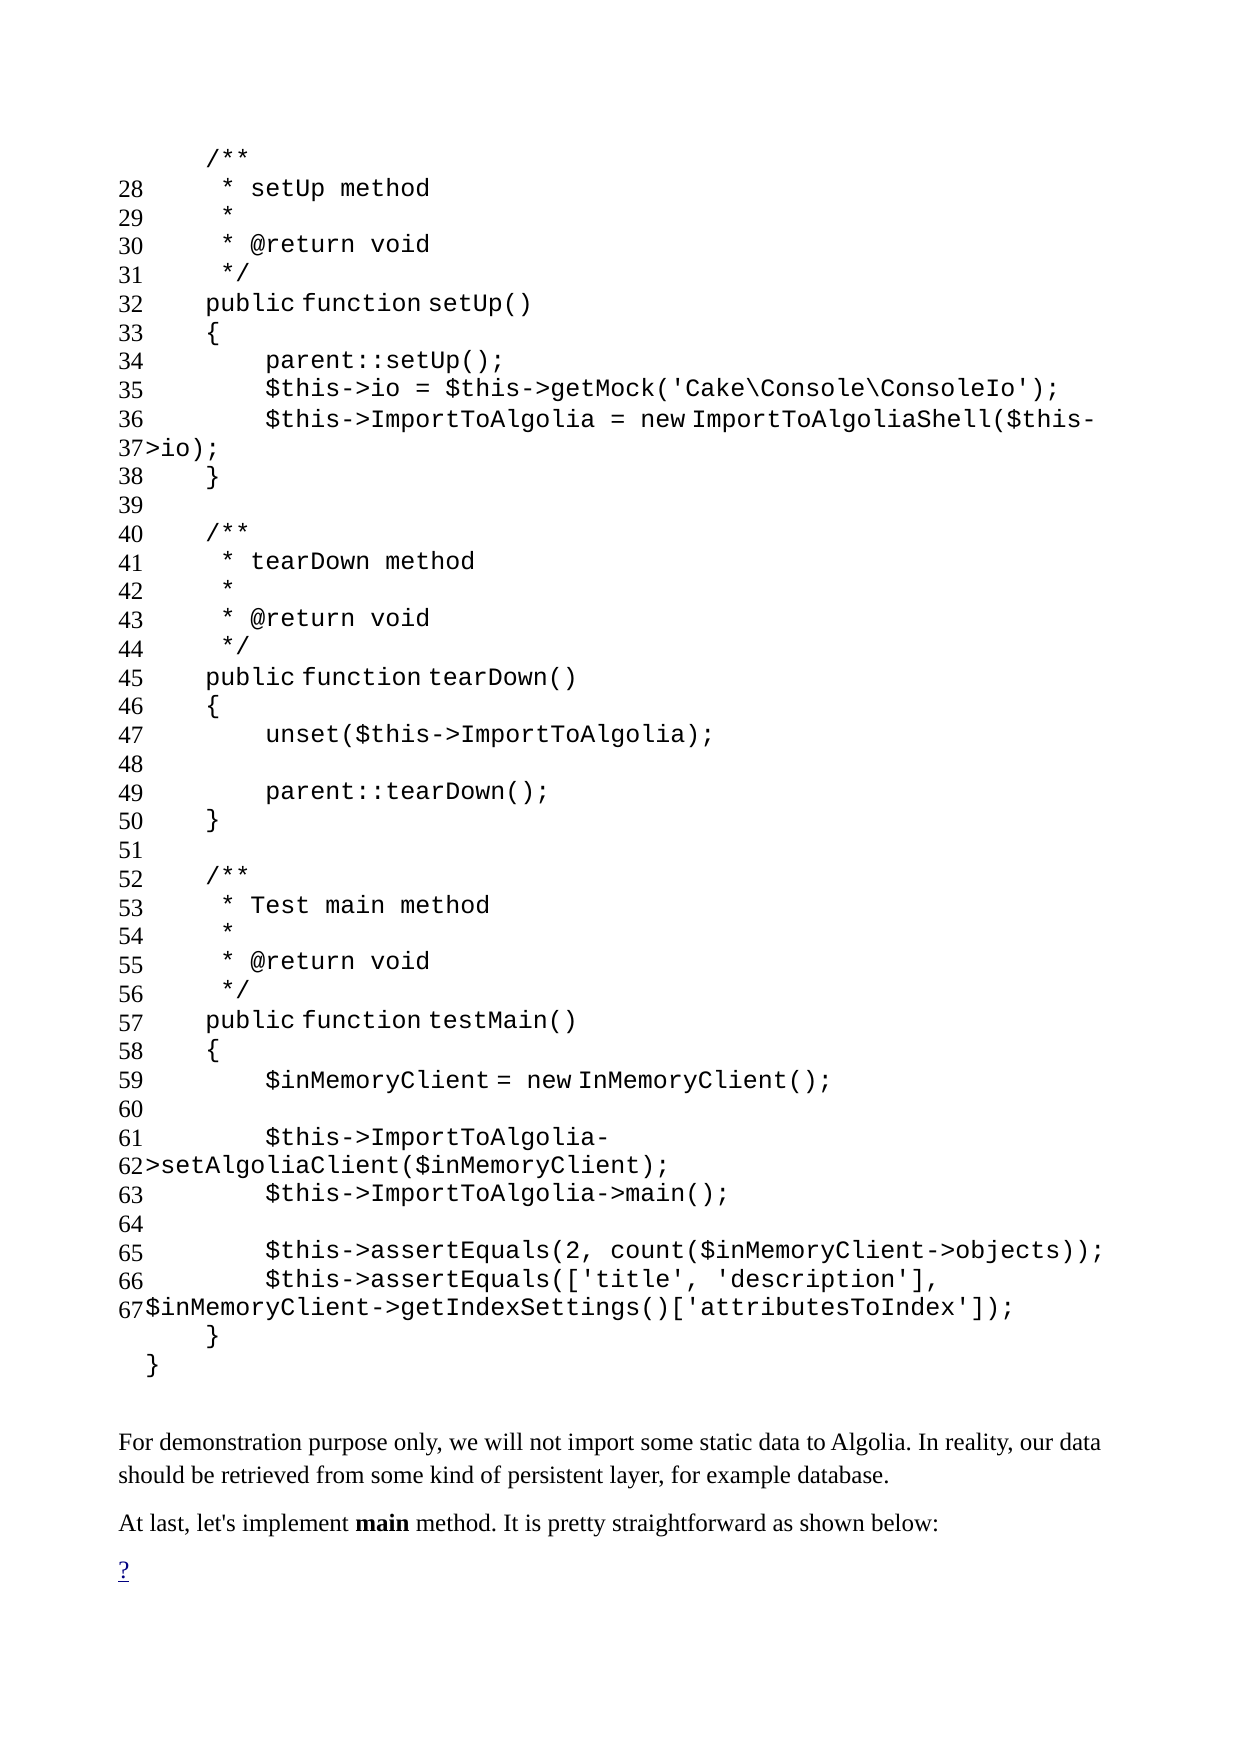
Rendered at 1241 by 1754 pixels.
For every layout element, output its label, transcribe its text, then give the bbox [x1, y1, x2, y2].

text At last, let's implement main method. It is pretty straightforward as shown below: [118, 1508, 1122, 1537]
table_header 28 29 30 31 32 33 34 35 36 37 38 39 40 41 42 43 44 45 46 47 48 49 50 51 52 53 54 55 56 57 58 59 60 61 62 63 64 65 66 67 [118, 118, 145, 1380]
table_header /** * setUp method * * @return void */ public function setUp() { parent::setUp(); $this->io = $this->getMock('Cake\Console\ConsoleIo'); $this->ImportToAlgolia = new ImportToAlgoliaShell($this->io); } /** * tearDown method * * @return void */ public function tearDown() { unset($this->ImportToAlgolia); parent::tearDown(); } /** * Test main method * * @return void */ public function testMain() { $inMemoryClient = new InMemoryClient(); $this->ImportToAlgolia->setAlgoliaClient($inMemoryClient); $this->ImportToAlgolia->main(); $this->assertEquals(2, count($inMemoryClient->objects)); $this->assertEquals(['title', 'description'], $inMemoryClient->getIndexSettings()['attributesToIndex']); } } [145, 118, 1122, 1380]
text ? [118, 1556, 1122, 1584]
text For demonstration purpose only, we will not import some static data to Algolia. In reality, our data should be retrieved from some kind of persistent layer, for example database. [118, 1427, 1122, 1489]
